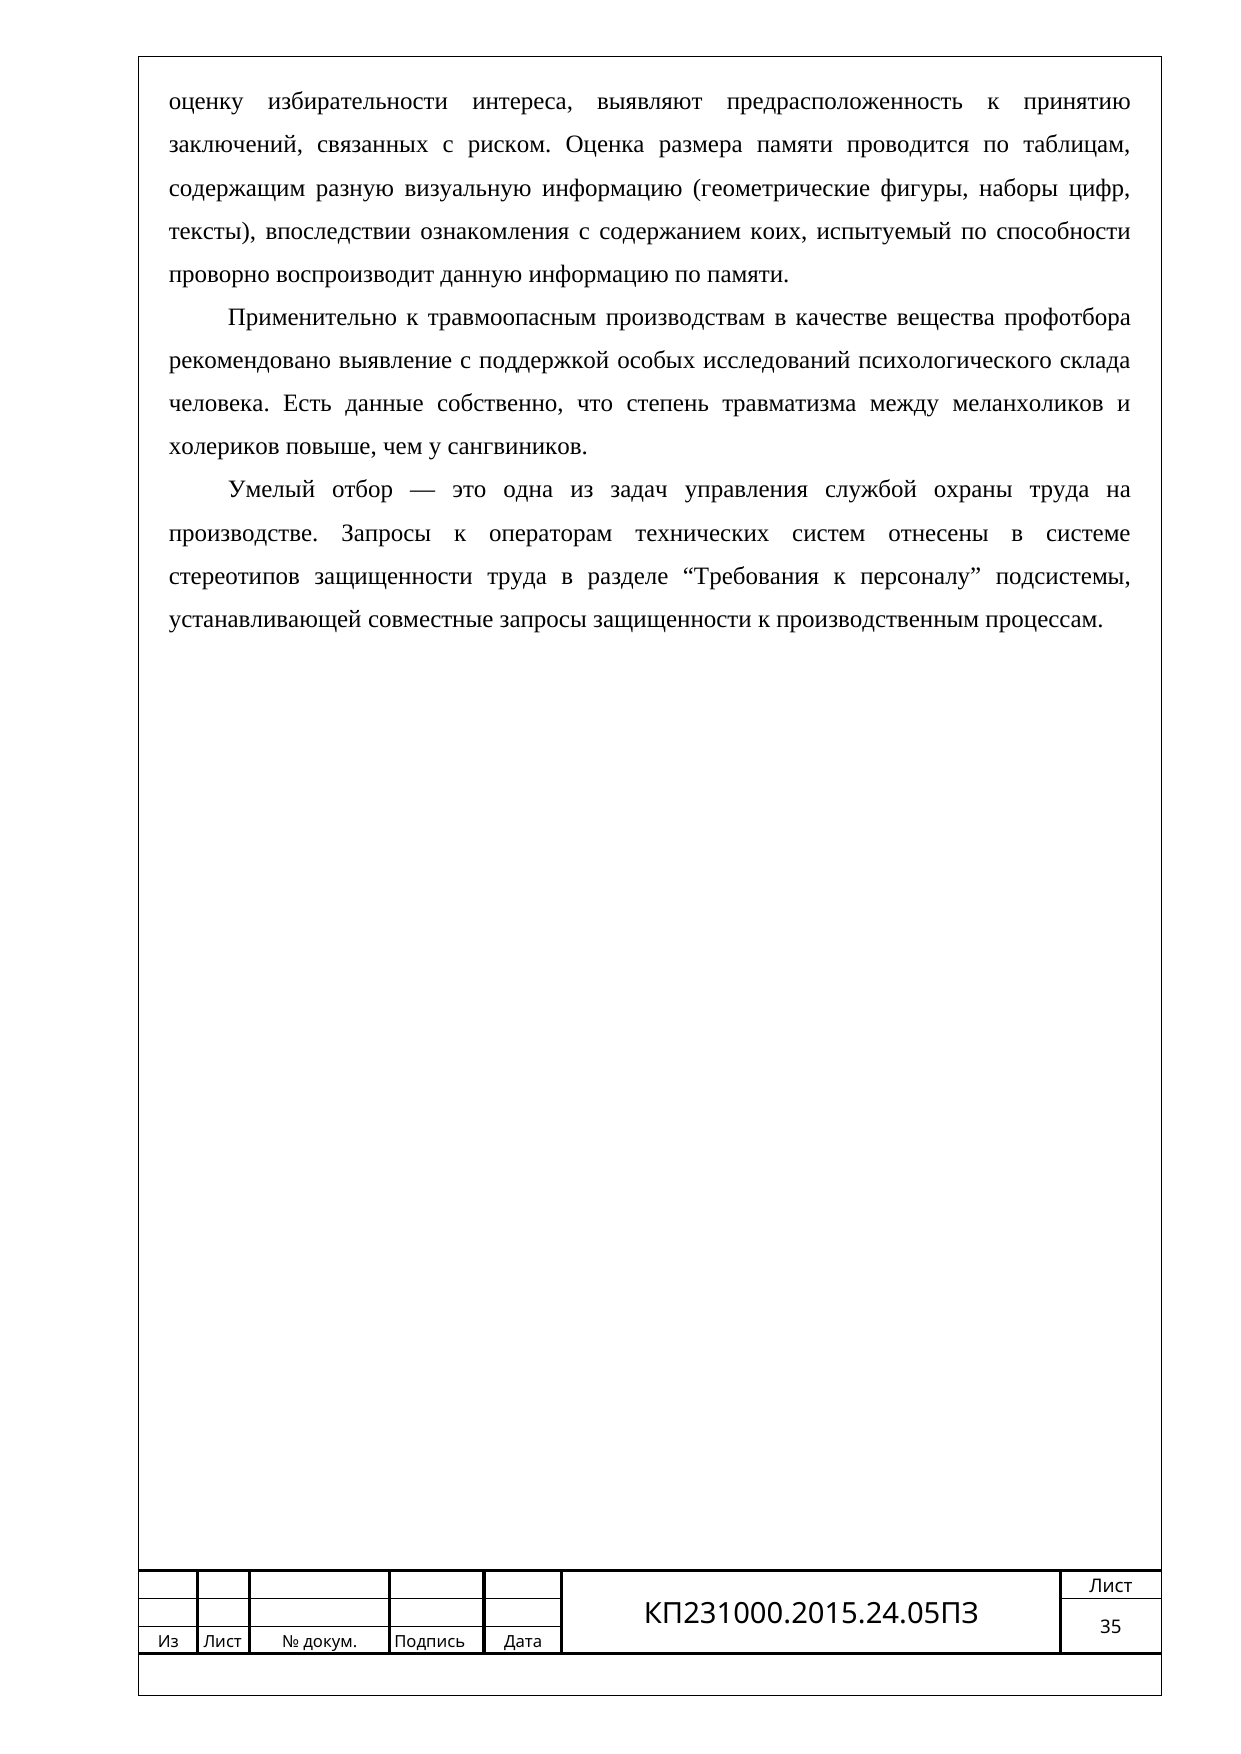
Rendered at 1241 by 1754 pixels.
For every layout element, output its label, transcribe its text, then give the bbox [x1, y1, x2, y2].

text Применительно к травмоопасным производствам в качестве вещества профотбора рекомендовано выявление с поддержкой особых исследований психологического склада человека. Есть данные собственно, что степень травматизма между меланхоликов и холериков повыше, чем у сангвиников. [168, 302, 1132, 460]
text Умелый отбор — это одна из задач управления службой охраны труда на производстве. Запросы к операторам технических систем отнесены в системе стереотипов защищенности труда в разделе “Требования к персоналу” подсистемы, устанавливающей совместные запросы защищенности к производственным процессам. [168, 474, 1132, 633]
text оценку избирательности интереса, выявляют предрасположенность к принятию заключений, связанных с риском. Оценка размера памяти проводится по таблицам, содержащим разную визуальную информацию (геометрические фигуры, наборы цифр, тексты), впоследствии ознакомления с содержанием коих, испытуемый по способности проворно воспроизводит данную информацию по памяти. [168, 86, 1132, 288]
